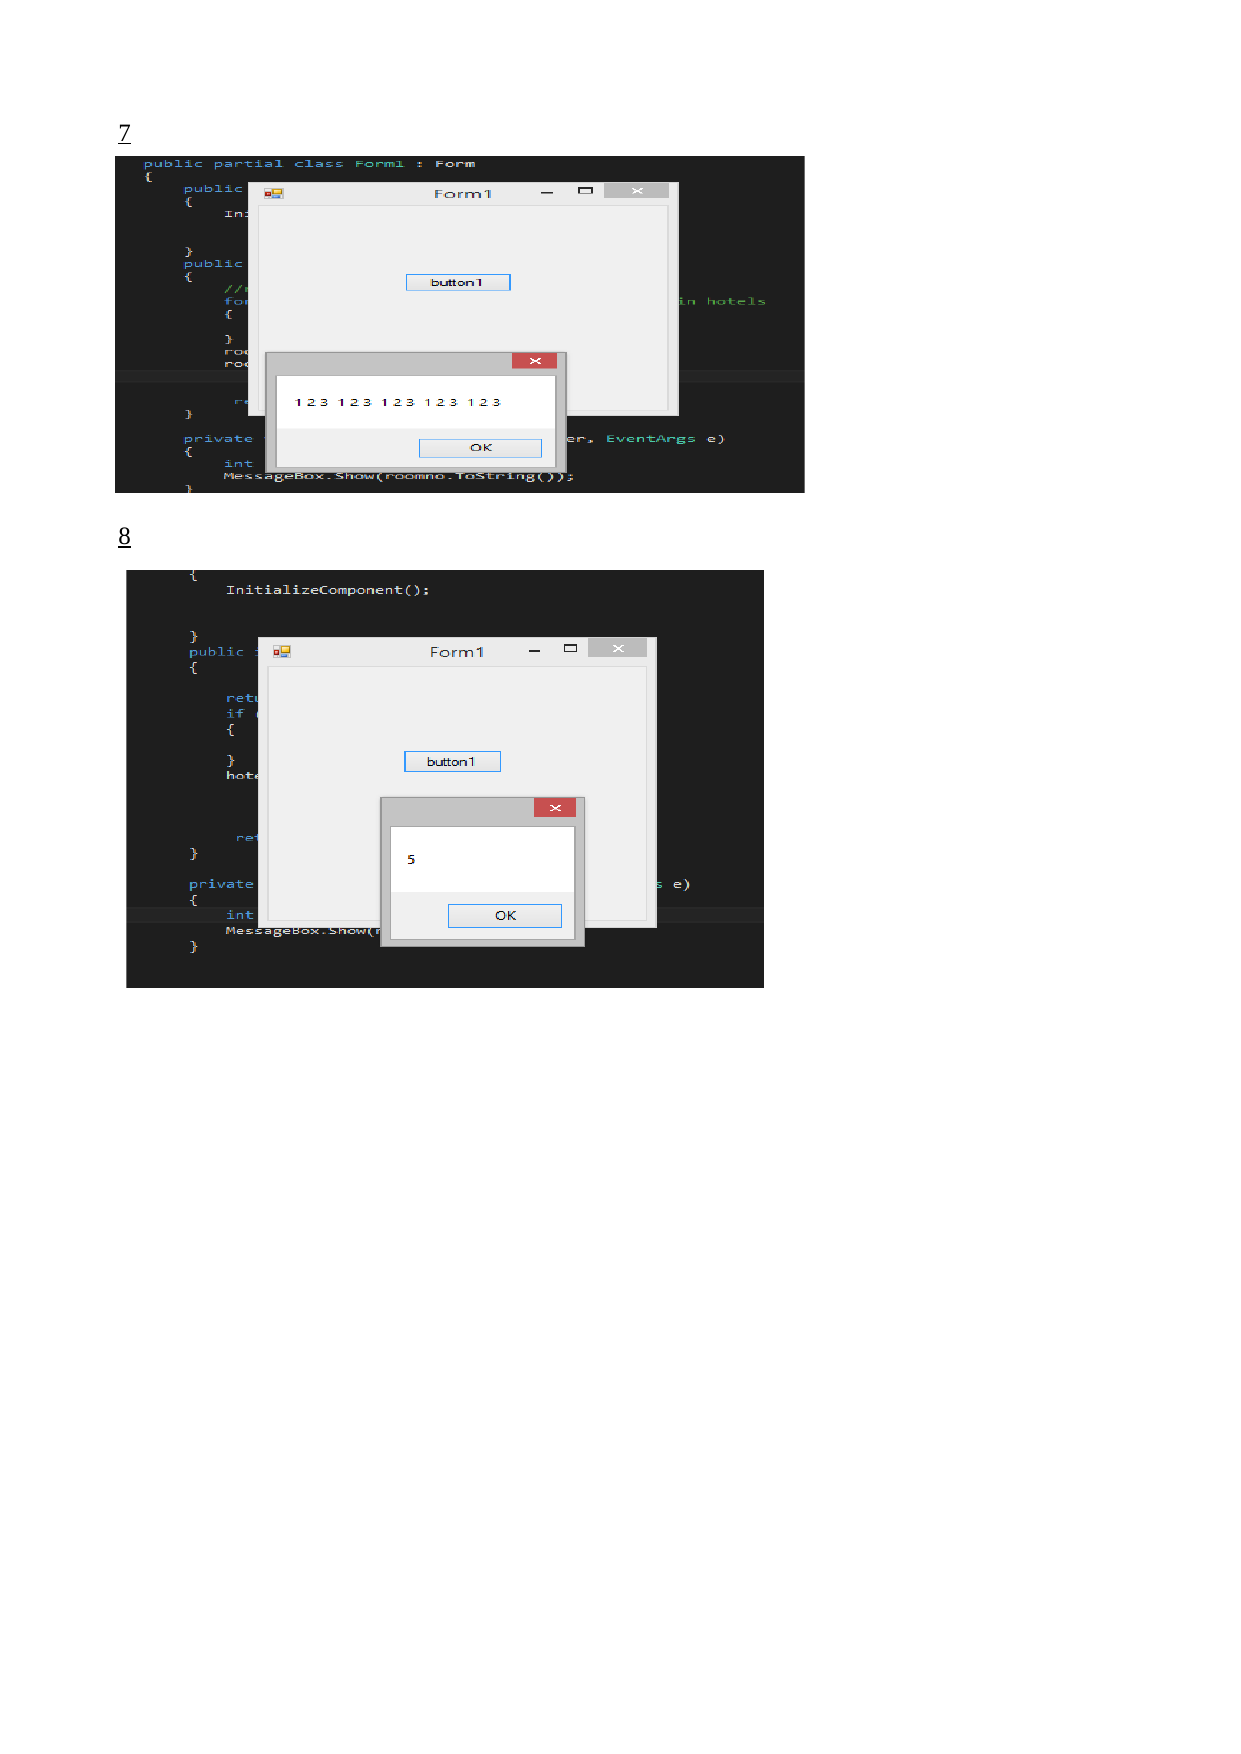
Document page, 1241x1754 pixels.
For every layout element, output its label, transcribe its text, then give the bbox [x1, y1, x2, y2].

text 7 [118, 118, 1122, 147]
text 8 [118, 521, 1122, 550]
picture [126, 570, 193, 988]
picture [115, 156, 187, 493]
